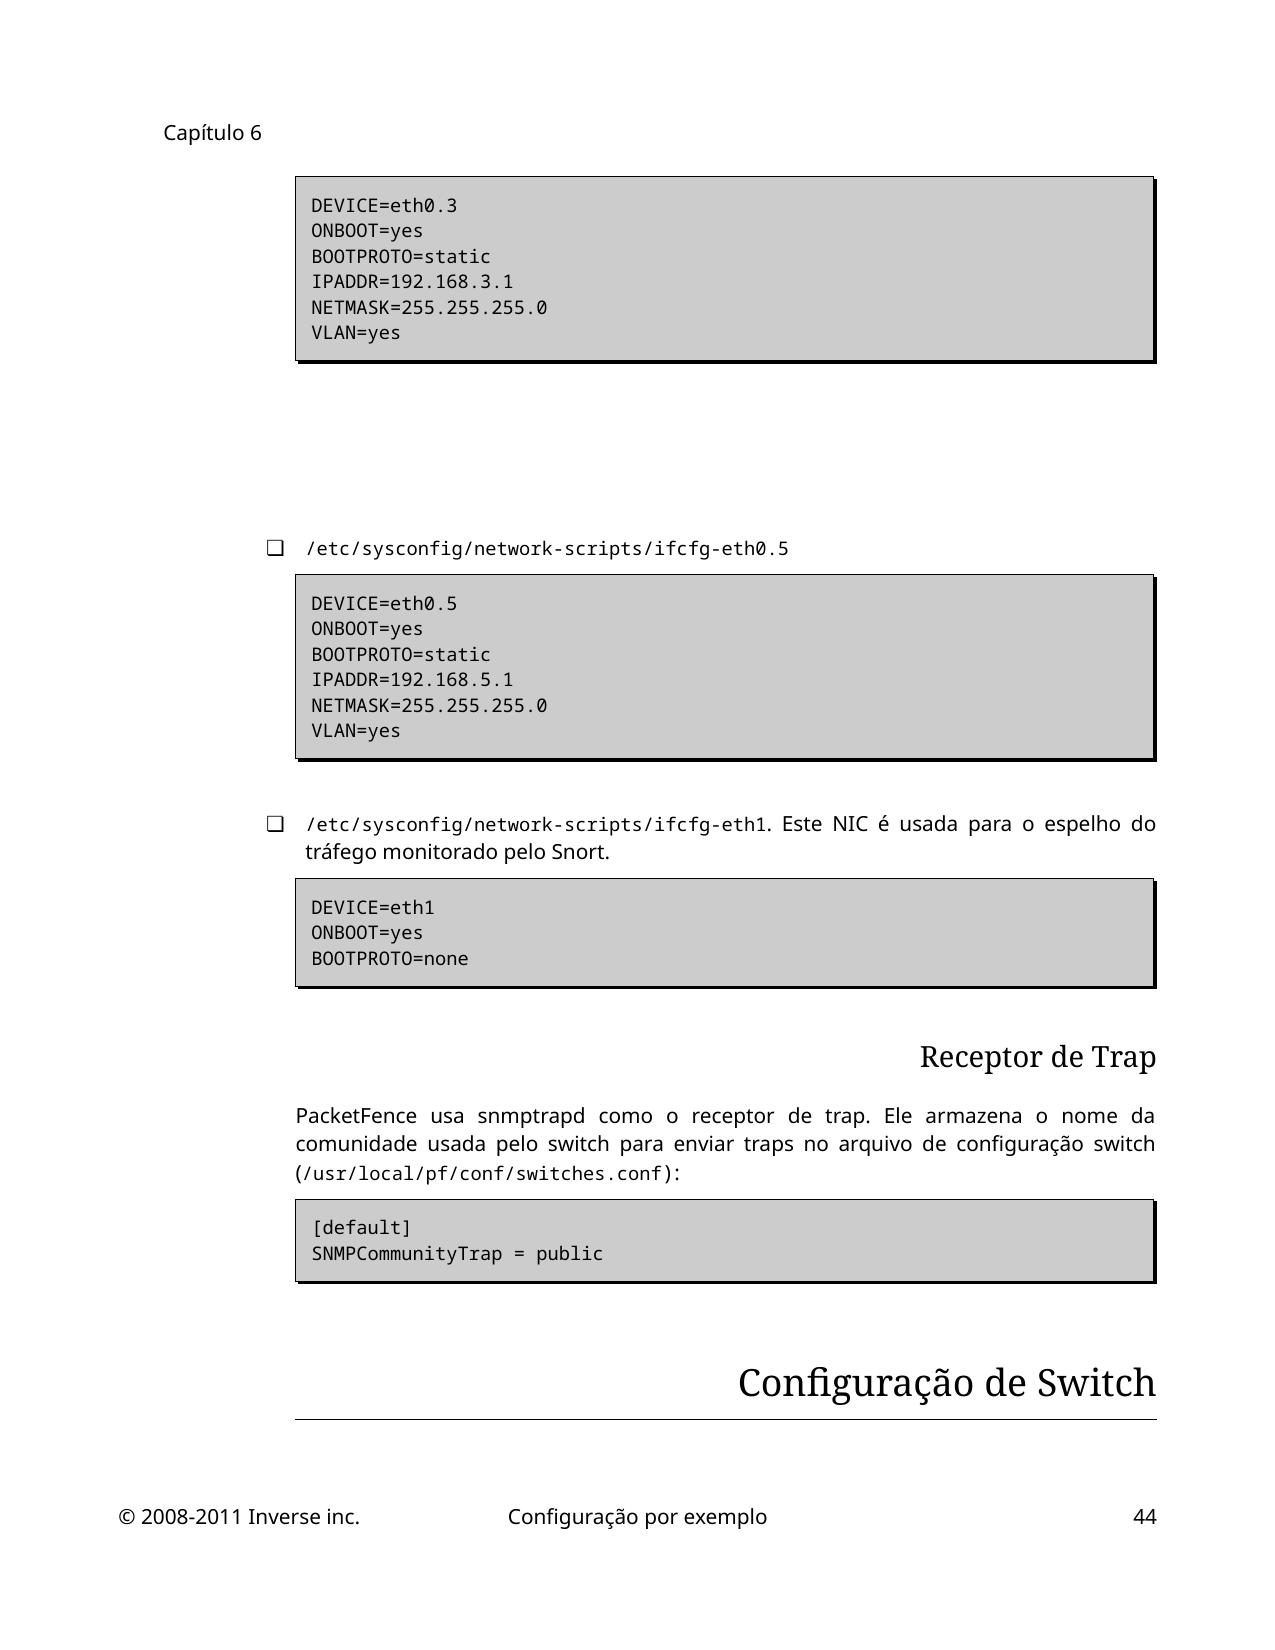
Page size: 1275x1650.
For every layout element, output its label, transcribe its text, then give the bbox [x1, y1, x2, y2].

text DEVICE=eth0.5 ONBOOT=yes BOOTPROTO=static IPADDR=192.168.5.1 NETMASK=255.255.255.0 VLAN=yes [296, 575, 1153, 758]
subtitle Configuração de Switch [295, 1356, 1157, 1419]
text PacketFence usa snmptrapd como o receptor de trap. Ele armazena o nome da comunidade usada pelo switch para enviar traps no arquivo de configuração switch (/usr/local/pf/conf/switches.conf): [295, 1101, 1157, 1186]
text [default] SNMPCommunityTrap = public [296, 1200, 1153, 1281]
list ❏ /etc/sysconfig/network-scripts/ifcfg-eth0.5 [266, 533, 1157, 562]
text DEVICE=eth1 ONBOOT=yes BOOTPROTO=none [296, 879, 1153, 986]
subtitle Receptor de Trap [295, 1036, 1157, 1076]
list ❏ /etc/sysconfig/network-scripts/ifcfg-eth1. Este NIC é usada para o espelho do tráfego monitorado pelo Snort. [266, 809, 1157, 866]
text DEVICE=eth0.3 ONBOOT=yes BOOTPROTO=static IPADDR=192.168.3.1 NETMASK=255.255.255.0 VLAN=yes [296, 177, 1153, 360]
